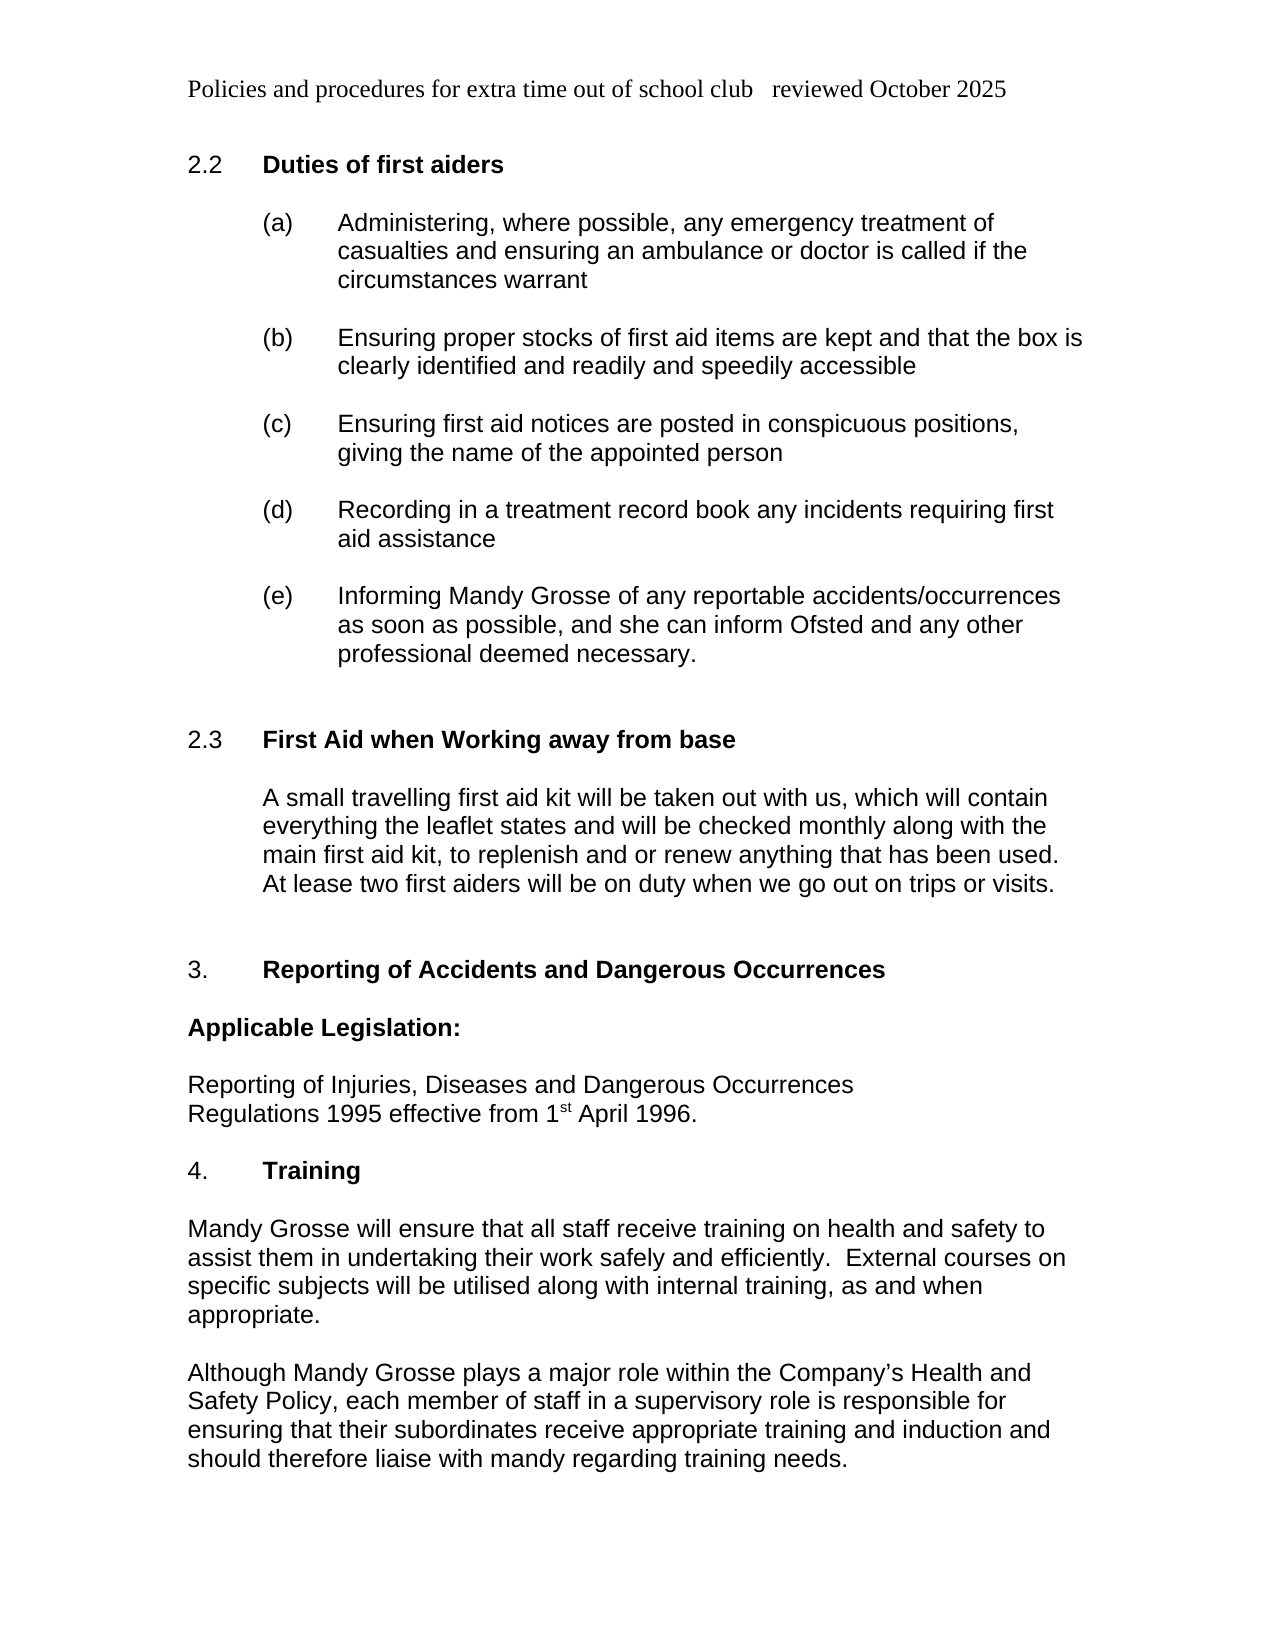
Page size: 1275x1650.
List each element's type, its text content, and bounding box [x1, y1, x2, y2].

list Ensuring first aid notices are posted in conspicuous positions, giving the name of the appointed person [262, 409, 1087, 466]
list Informing Mandy Grosse of any reportable accidents/occurrences as soon as possible, and she can inform Ofsted and any other professional deemed necessary. [262, 581, 1087, 667]
list Training [187, 1156, 1087, 1185]
text A small travelling first aid kit will be taken out with us, which will contain everything the leaflet states and will be checked monthly along with the main first aid kit, to replenish and or renew anything that has been used. At lease two first aiders will be on duty when we go out on trips or visits. [262, 782, 1087, 897]
list Recording in a treatment record book any incidents requiring first aid assistance [262, 495, 1087, 552]
text Although Mandy Grosse plays a major role within the Company’s Health and Safety Policy, each member of staff in a supervisory role is responsible for ensuring that their subordinates receive appropriate training and induction and should therefore liaise with mandy regarding training needs. [187, 1357, 1087, 1472]
text Mandy Grosse will ensure that all staff receive training on health and safety to assist them in undertaking their work safely and efficiently. External courses on specific subjects will be utilised along with internal training, as and when appropriate. [187, 1214, 1087, 1329]
list Ensuring proper stocks of first aid items are kept and that the box is clearly identified and readily and speedily accessible [262, 322, 1087, 380]
text Regulations 1995 effective from 1st April 1996. [187, 1099, 1087, 1127]
text Reporting of Injuries, Diseases and Dangerous Occurrences [187, 1070, 1087, 1099]
list Duties of first aiders [187, 150, 1087, 179]
list First Aid when Working away from base [187, 725, 1087, 754]
text Applicable Legislation: [187, 1012, 1087, 1041]
list Administering, where possible, any emergency treatment of casualties and ensuring an ambulance or doctor is called if the circumstances warrant [262, 207, 1087, 294]
list Reporting of Accidents and Dangerous Occurrences [187, 955, 1087, 984]
